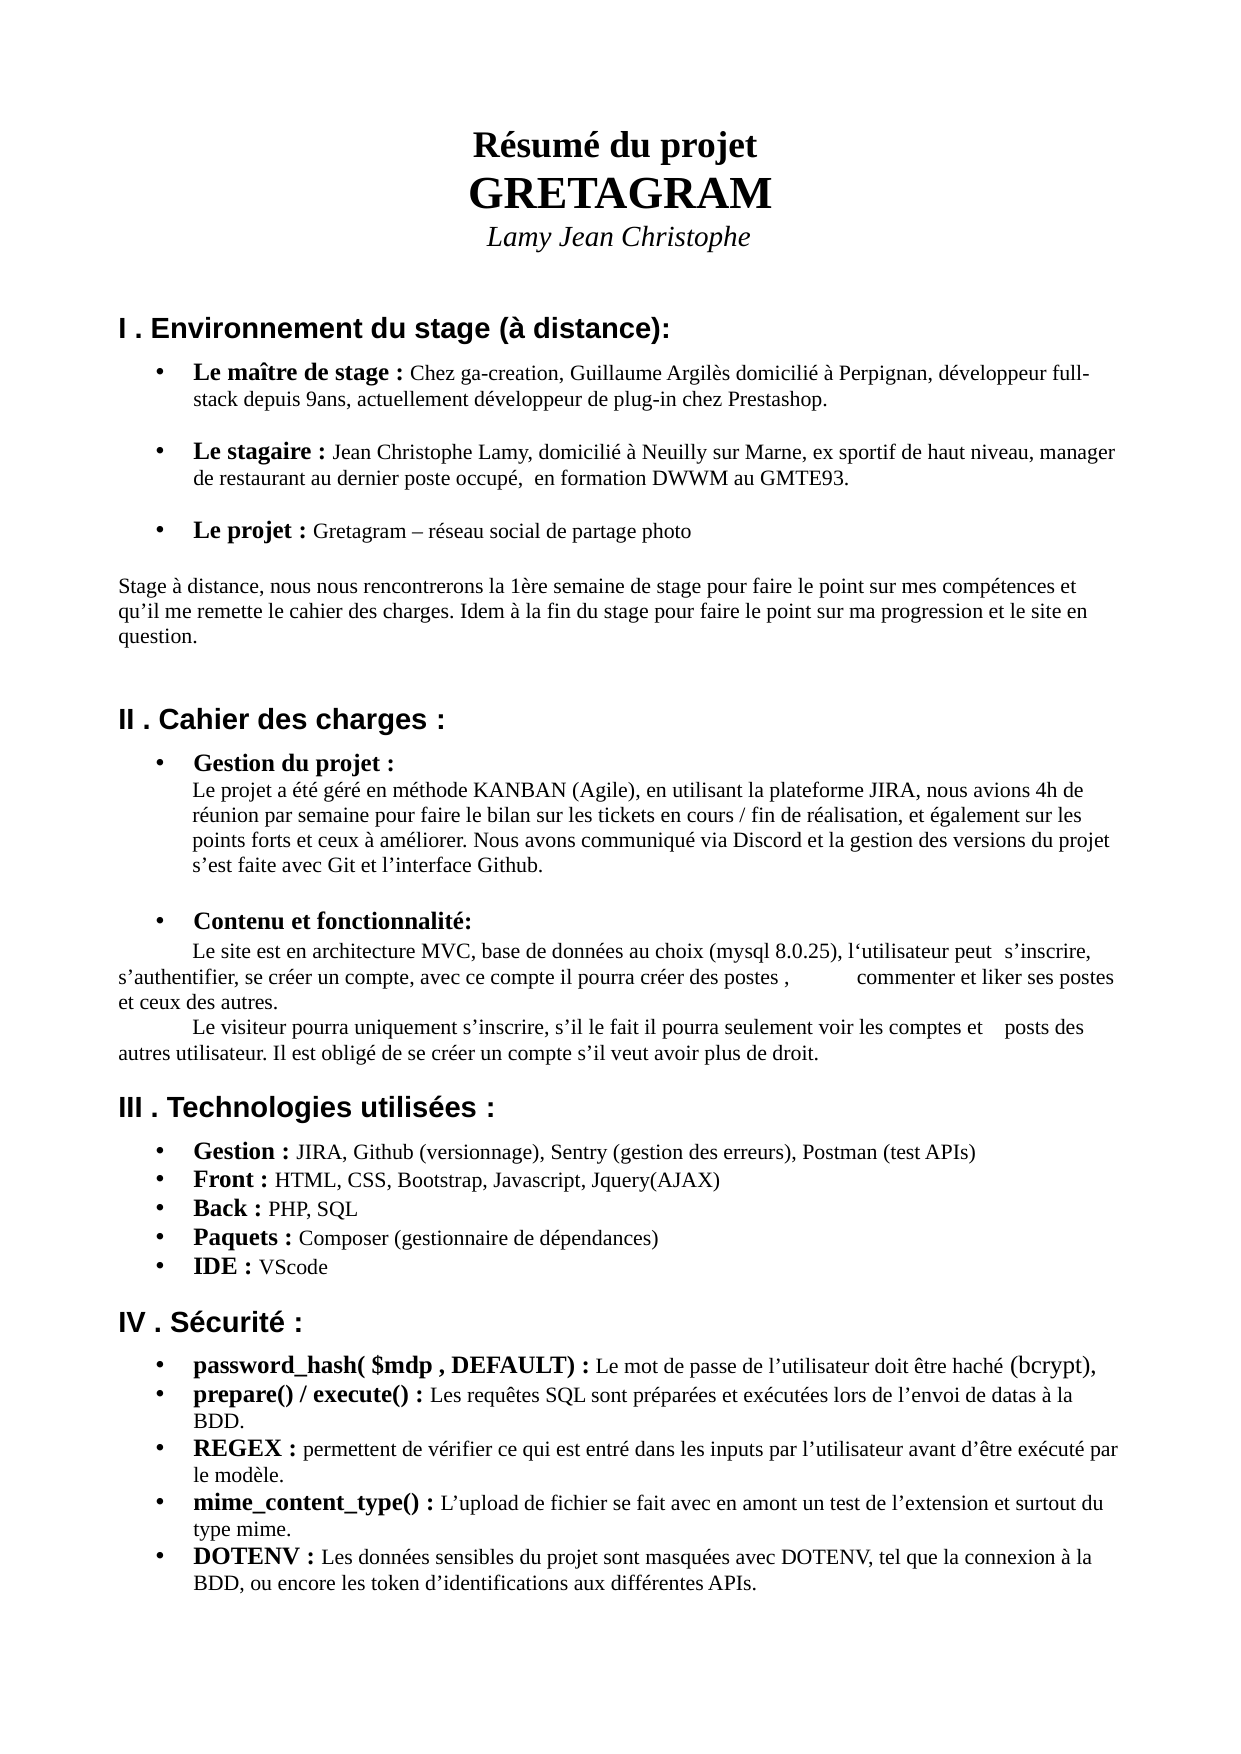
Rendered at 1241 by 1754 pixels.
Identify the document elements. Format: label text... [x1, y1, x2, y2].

text Le projet a été géré en méthode KANBAN (Agile), en utilisant la plateforme JIRA, nous avions 4h de réunion par semaine pour faire le bilan sur les tickets en cours / fin de réalisation, et également sur les points forts et ceux à améliorer. Nous avons communiqué via Discord et la gestion des versions du projet s’est faite avec Git et l’interface Github. [118, 777, 1122, 878]
list mime_content_type() : L’upload de fichier se fait avec en amont un test de l’extension et surtout du type mime. [156, 1487, 1122, 1541]
text Le site est en architecture MVC, base de données au choix (mysql 8.0.25), l‘utilisateur peut s’inscrire, s’authentifier, se créer un compte, avec ce compte il pourra créer des postes , commenter et liker ses postes et ceux des autres. [118, 935, 1122, 1014]
list password_hash( $mdp , DEFAULT) : Le mot de passe de l’utilisateur doit être haché (bcrypt), [156, 1351, 1122, 1379]
list Le stagaire : Jean Christophe Lamy, domicilié à Neuilly sur Marne, ex sportif de haut niveau, manager de restaurant au dernier poste occupé, en formation DWWM au GMTE93. [156, 436, 1122, 490]
list Gestion du projet : [156, 748, 1122, 777]
list Contenu et fonctionnalité: [156, 906, 1122, 935]
text Le visiteur pourra uniquement s’inscrire, s’il le fait il pourra seulement voir les comptes et posts des autres utilisateur. Il est obligé de se créer un compte s’il veut avoir plus de droit. [118, 1014, 1122, 1065]
subtitle II . Cahier des charges : [118, 702, 1122, 736]
list Le maître de stage : Chez ga-creation, Guillaume Argilès domicilié à Perpignan, développeur full-stack depuis 9ans, actuellement développeur de plug-in chez Prestashop. [156, 357, 1122, 411]
list Gestion : JIRA, Github (versionnage), Sentry (gestion des erreurs), Postman (test APIs) [156, 1136, 1122, 1164]
text Lamy Jean Christophe [118, 219, 1122, 252]
text Stage à distance, nous nous rencontrerons la 1ère semaine de stage pour faire le point sur mes compétences et qu’il me remette le cahier des charges. Idem à la fin du stage pour faire le point sur ma progression et le site en question. [118, 573, 1122, 648]
list Paquets : Composer (gestionnaire de dépendances) [156, 1222, 1122, 1251]
subtitle I . Environnement du stage (à distance): [118, 311, 1122, 344]
subtitle III . Technologies utilisées : [118, 1090, 1122, 1123]
list REGEX : permettent de vérifier ce qui est entré dans les inputs par l’utilisateur avant d’être exécuté par le modèle. [156, 1433, 1122, 1487]
text GRETAGRAM [118, 166, 1122, 219]
list Front : HTML, CSS, Bootstrap, Javascript, Jquery(AJAX) [156, 1164, 1122, 1193]
list Le projet : Gretagram – réseau social de partage photo [156, 515, 1122, 544]
subtitle IV . Sécurité : [118, 1304, 1122, 1338]
list IDE : VScode [156, 1251, 1122, 1279]
list prepare() / execute() : Les requêtes SQL sont préparées et exécutées lors de l’envoi de datas à la BDD. [156, 1379, 1122, 1433]
list Back : PHP, SQL [156, 1193, 1122, 1222]
list DOTENV : Les données sensibles du projet sont masquées avec DOTENV, tel que la connexion à la BDD, ou encore les token d’identifications aux différentes APIs. [156, 1541, 1122, 1595]
text Résumé du projet [118, 118, 1122, 166]
